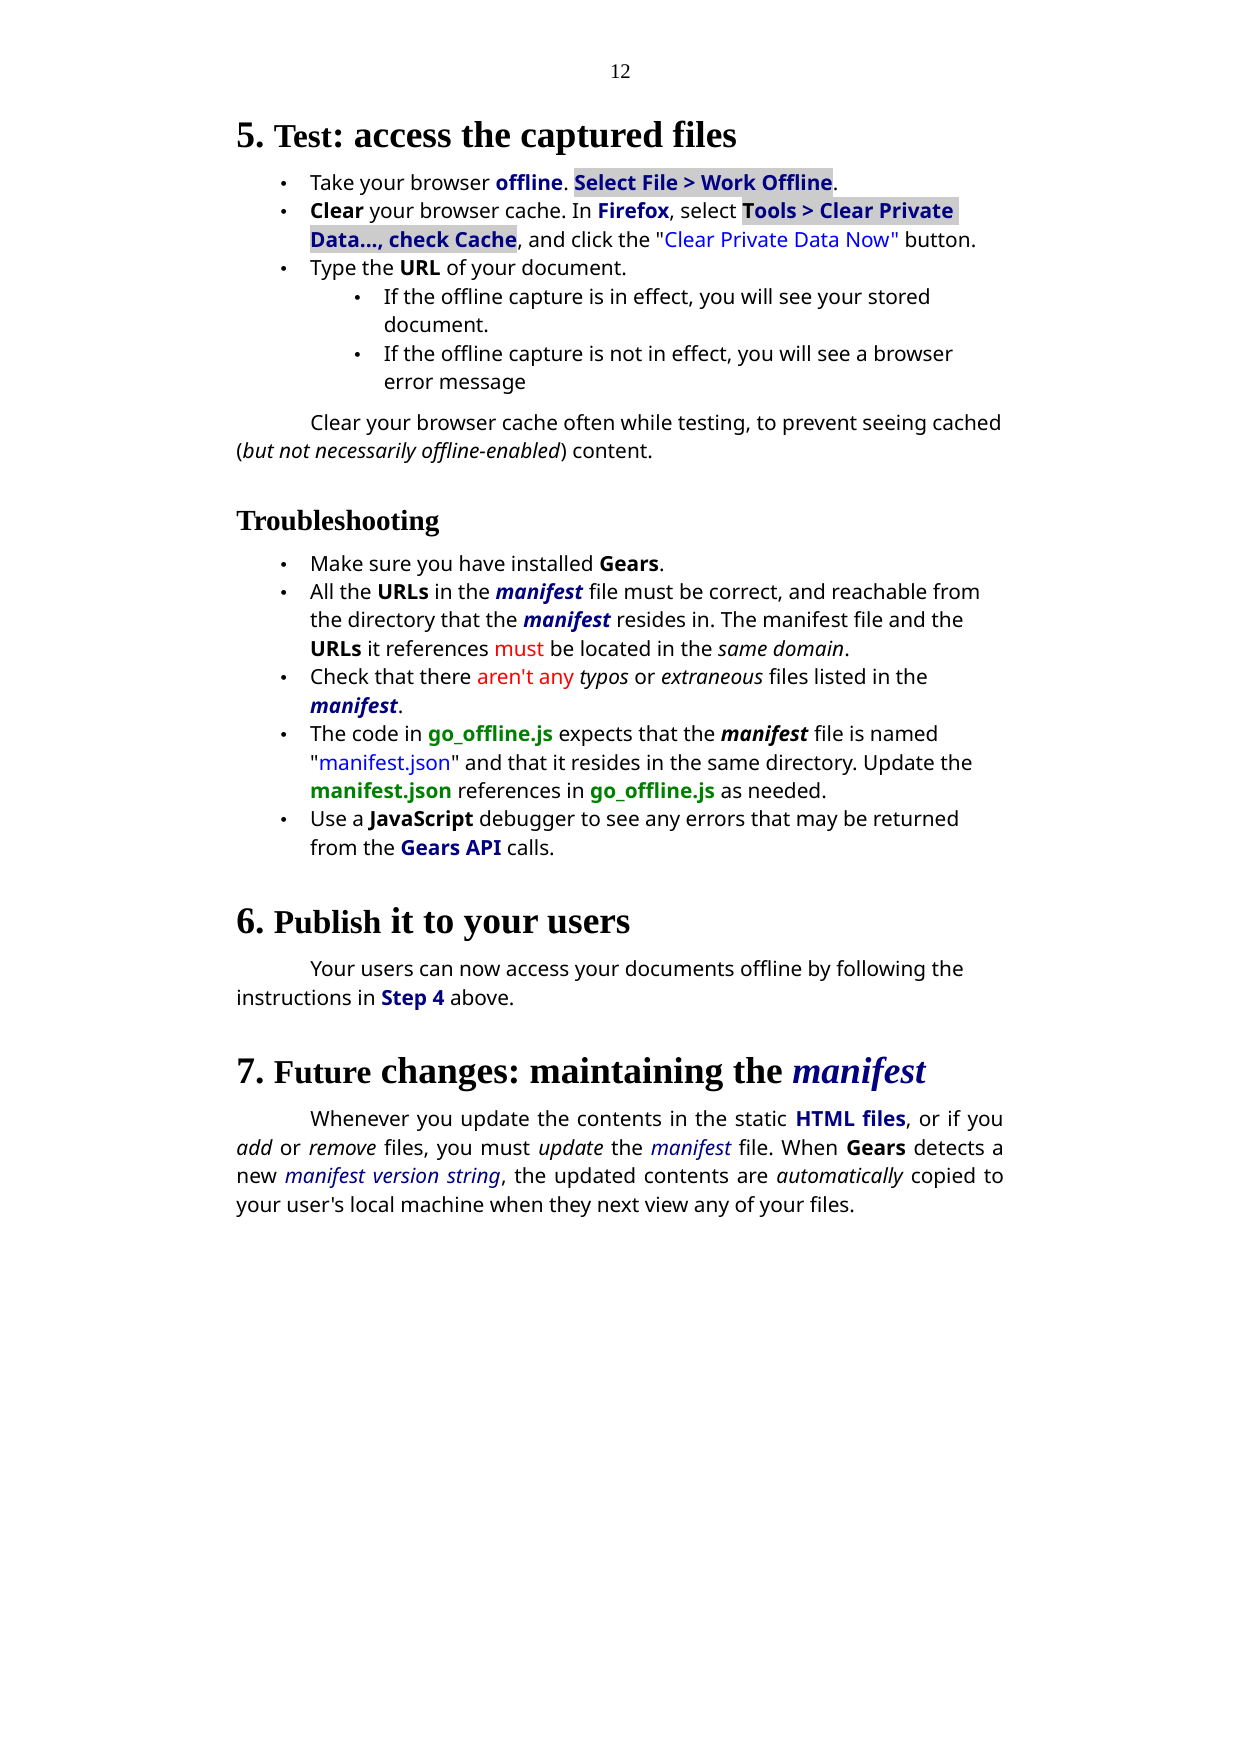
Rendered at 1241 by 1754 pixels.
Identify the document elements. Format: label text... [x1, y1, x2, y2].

list Take your browser offline. Select File > Work Offline. [280, 168, 1004, 197]
subtitle 6. Publish it to your users [236, 899, 1004, 942]
text Your users can now access your documents offline by following the instructions in Step 4 above. [236, 954, 1004, 1011]
text Whenever you update the contents in the static HTML files, or if you add or remove files, you must update the manifest file. When Gears detects a new manifest version string, the updated contents are automatically copied to your user's local machine when they next view any of your files. [236, 1104, 1004, 1218]
list Use a JavaScript debugger to see any errors that may be returned from the Gears API calls. [280, 804, 1004, 861]
subtitle 7. Future changes: maintaining the manifest [236, 1049, 1004, 1092]
list If the offline capture is in effect, you will see your stored document. [354, 282, 1004, 339]
list Type the URL of your document. [280, 253, 1004, 282]
text Clear your browser cache often while testing, to prevent seeing cached (but not necessarily offline-enabled) content. [236, 408, 1004, 465]
list If the offline capture is not in effect, you will see a browser error message [354, 339, 1004, 396]
list Clear your browser cache. In Firefox, select Tools > Clear Private Data..., check Cache, and click the "Clear Private Data Now" button. [280, 197, 1004, 253]
list Make sure you have installed Gears. [280, 549, 1004, 577]
list Check that there aren't any typos or extraneous files listed in the manifest. [280, 662, 1004, 719]
list The code in go_offline.js expects that the manifest file is named "manifest.json" and that it resides in the same directory. Update the manifest.json references in go_offline.js as needed. [280, 719, 1004, 804]
list All the URLs in the manifest file must be correct, and reachable from the directory that the manifest resides in. The manifest file and the URLs it references must be located in the same domain. [280, 577, 1004, 662]
subtitle 5. Test: access the captured files [236, 113, 1004, 156]
subtitle Troubleshooting [236, 503, 1004, 536]
